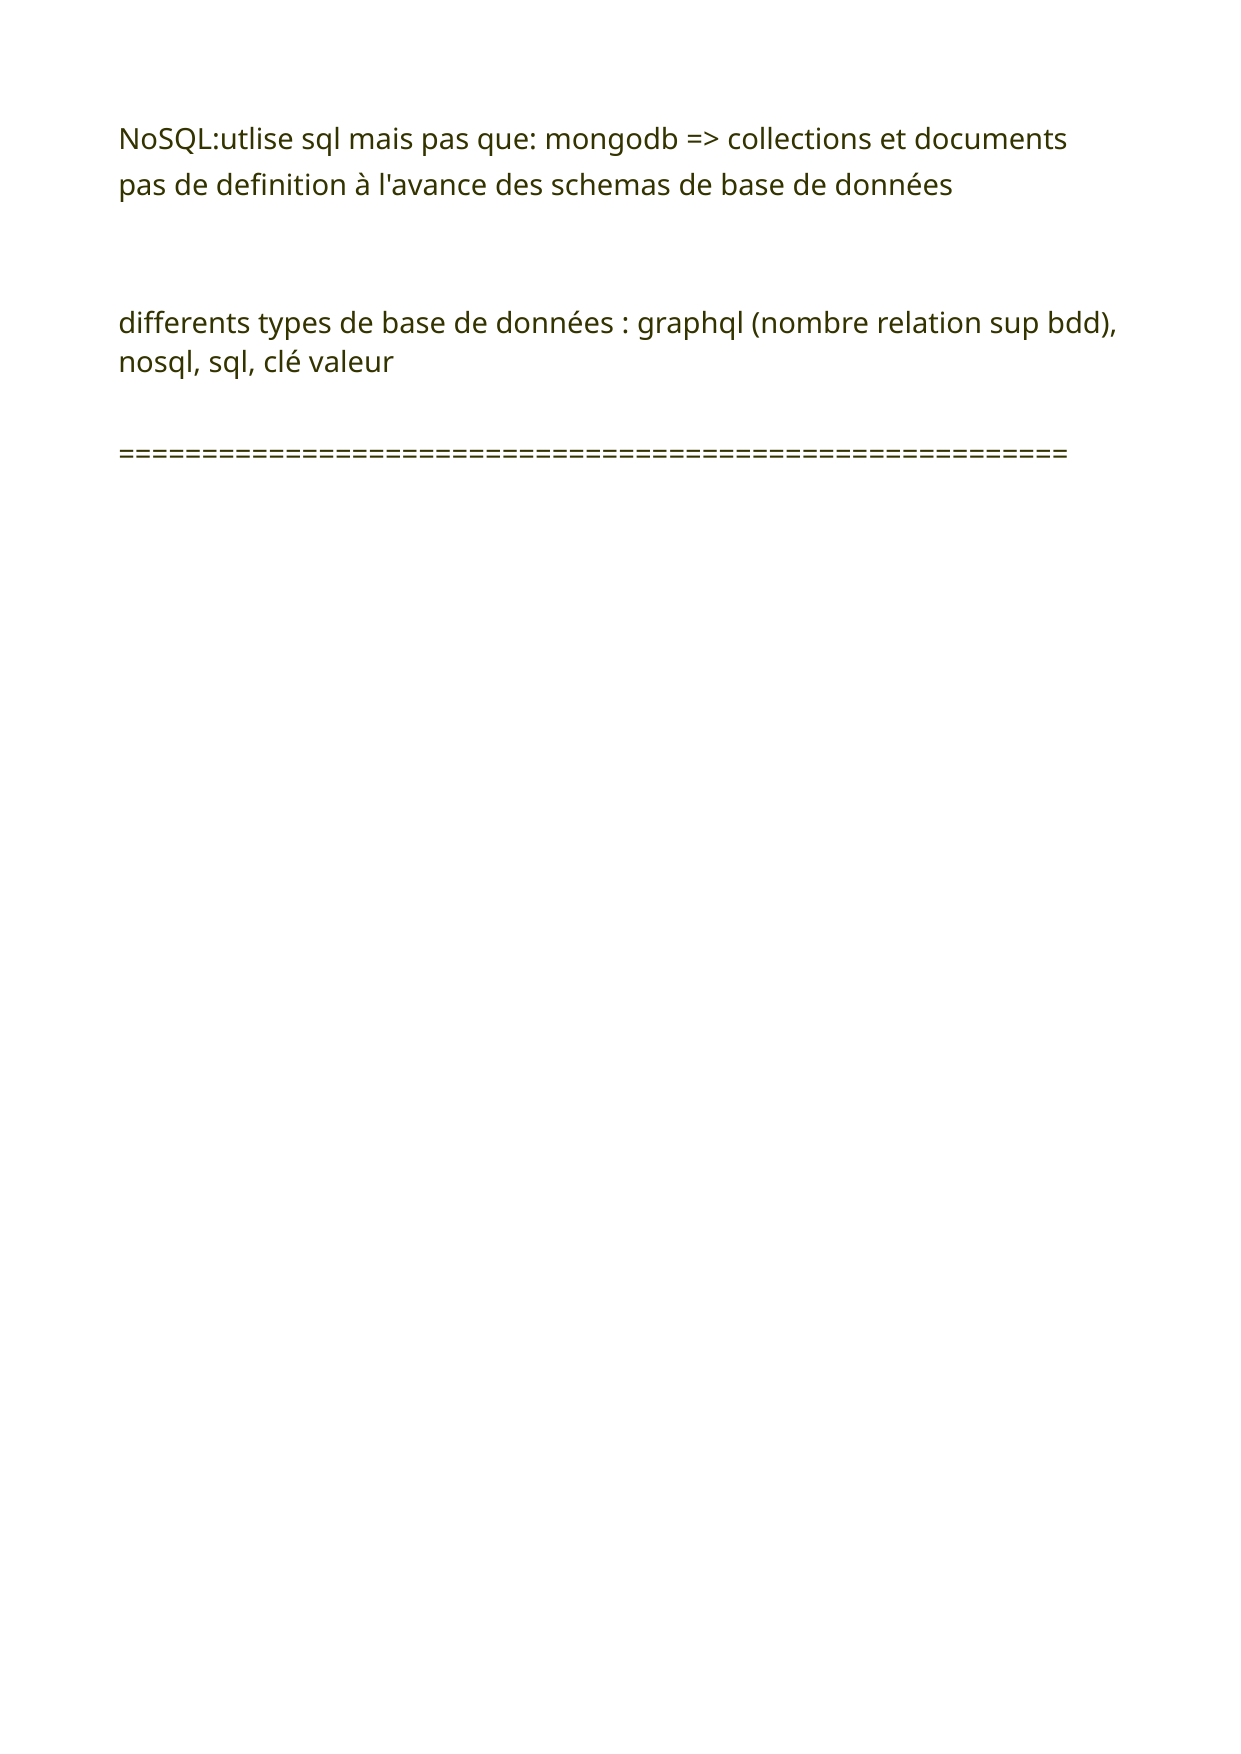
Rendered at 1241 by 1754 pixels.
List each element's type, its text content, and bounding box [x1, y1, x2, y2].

text differents types de base de données : graphql (nombre relation sup bdd), nosql, sql, clé valeur [118, 302, 1122, 381]
text pas de definition à l'avance des schemas de base de données [118, 164, 1122, 204]
text NoSQL:utlise sql mais pas que: mongodb => collections et documents [118, 118, 1122, 158]
text ========================================================= [118, 433, 1122, 473]
